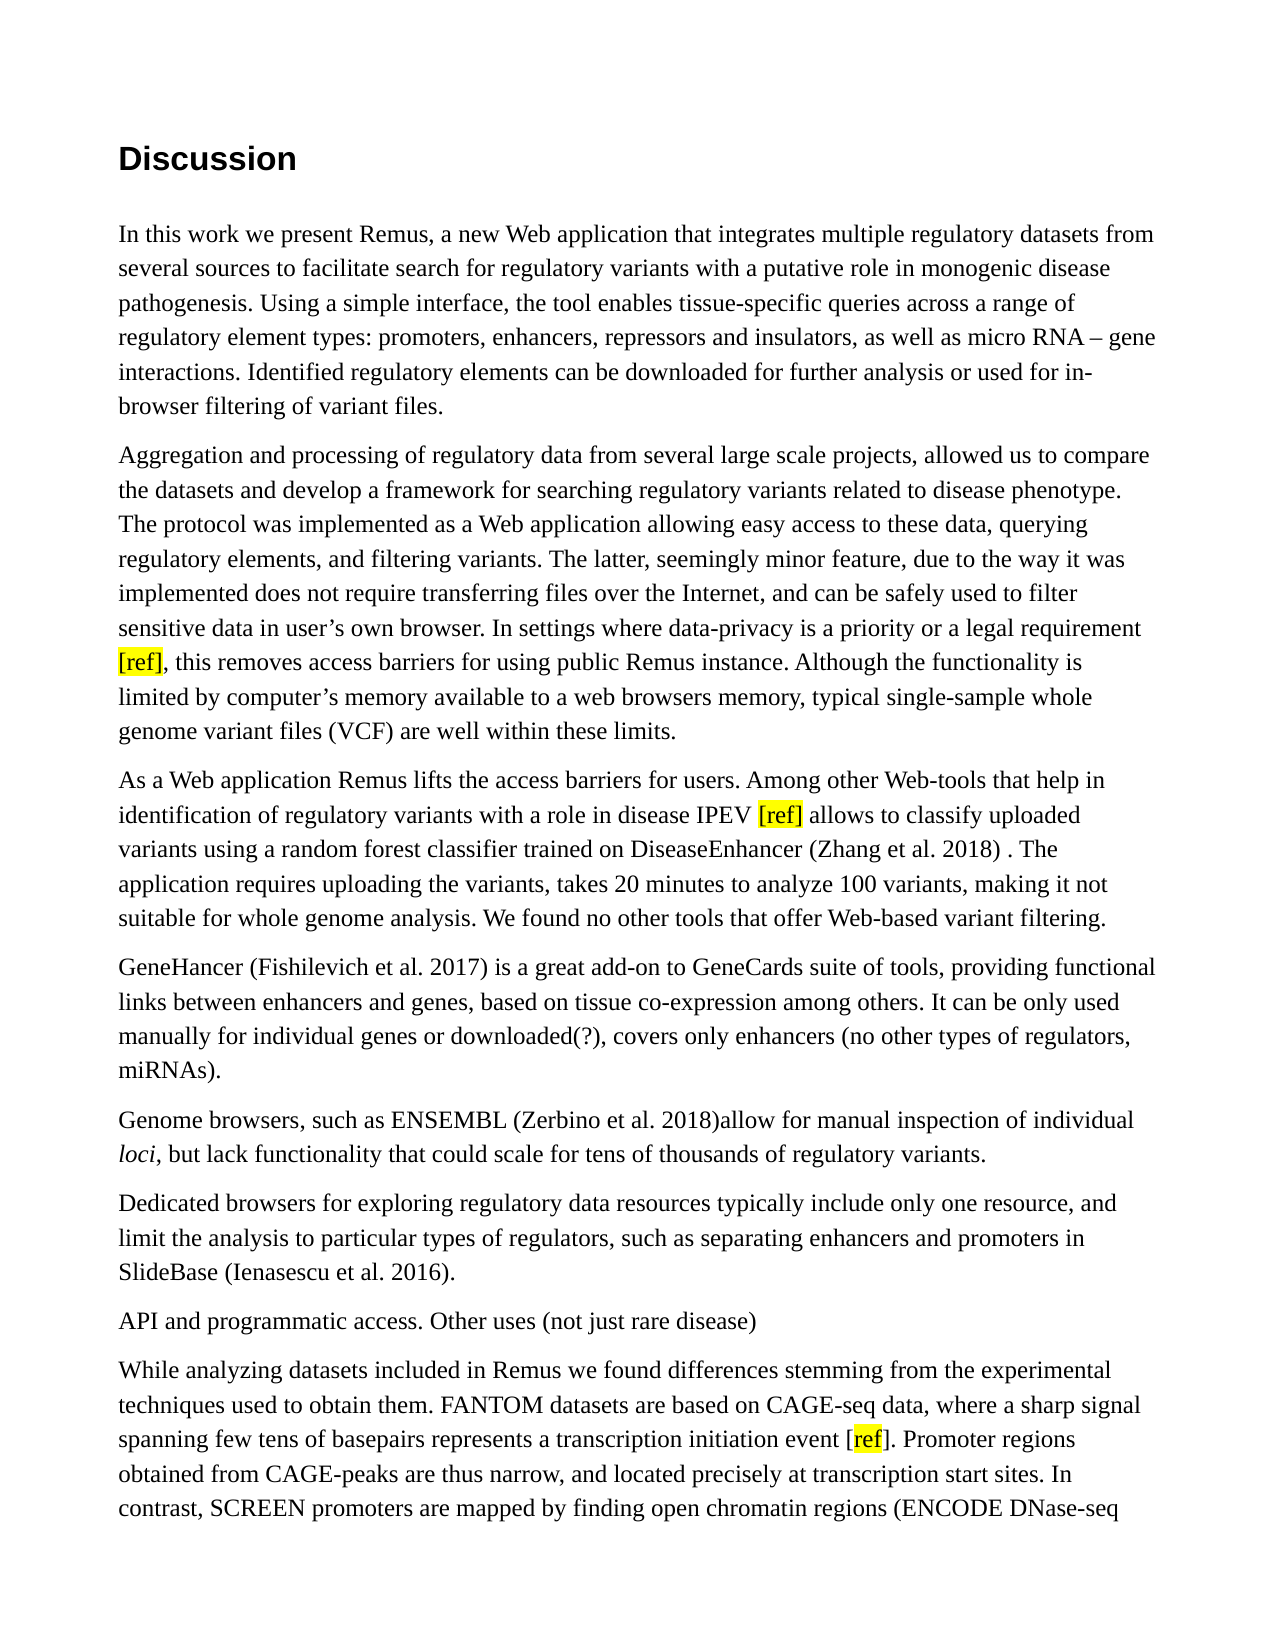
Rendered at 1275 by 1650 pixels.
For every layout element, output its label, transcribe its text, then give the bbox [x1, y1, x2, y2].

text API and programmatic access. Other uses (not just rare disease) [118, 1306, 1157, 1335]
text Genome browsers, such as ENSEMBL (Zerbino et al. 2018)allow for manual inspection of individual loci, but lack functionality that could scale for tens of thousands of regulatory variants. [118, 1105, 1157, 1168]
text As a Web application Remus lifts the access barriers for users. Among other Web-tools that help in identification of regulatory variants with a role in disease IPEV [ref] allows to classify uploaded variants using a random forest classifier trained on DiseaseEnhancer (Zhang et al. 2018)⁠ . The application requires uploading the variants, takes 20 minutes to analyze 100 variants, making it not suitable for whole genome analysis. We found no other tools that offer Web-based variant filtering. [118, 765, 1157, 932]
subtitle Discussion [118, 139, 1157, 178]
text GeneHancer (Fishilevich et al. 2017)⁠ is a great add-on to GeneCards suite of tools, providing functional links between enhancers and genes, based on tissue co-expression among others. It can be only used manually for individual genes or downloaded(?), covers only enhancers (no other types of regulators, miRNAs). [118, 952, 1157, 1084]
text Aggregation and processing of regulatory data from several large scale projects, allowed us to compare the datasets and develop a framework for searching regulatory variants related to disease phenotype. The protocol was implemented as a Web application allowing easy access to these data, querying regulatory elements, and filtering variants. The latter, seemingly minor feature, due to the way it was implemented does not require transferring files over the Internet, and can be safely used to filter sensitive data in user’s own browser. In settings where data-privacy is a priority or a legal requirement [ref], this removes access barriers for using public Remus instance. Although the functionality is limited by computer’s memory available to a web browsers memory, typical single-sample whole genome variant files (VCF) are well within these limits. [118, 440, 1157, 745]
text Dedicated browsers for exploring regulatory data resources typically include only one resource, and limit the analysis to particular types of regulators, such as separating enhancers and promoters in SlideBase (Ienasescu et al. 2016).⁠ [118, 1188, 1157, 1286]
text In this work we present Remus, a new Web application that integrates multiple regulatory datasets from several sources to facilitate search for regulatory variants with a putative role in monogenic disease pathogenesis. Using a simple interface, the tool enables tissue-specific queries across a range of regulatory element types: promoters, enhancers, repressors and insulators, as well as micro RNA – gene interactions. Identified regulatory elements can be downloaded for further analysis or used for in-browser filtering of variant files. [118, 219, 1157, 420]
text While analyzing datasets included in Remus we found differences stemming from the experimental techniques used to obtain them. FANTOM datasets are based on CAGE-seq data, where a sharp signal spanning few tens of basepairs represents a transcription initiation event [ref]. Promoter regions obtained from CAGE-peaks are thus narrow, and located precisely at transcription start sites. In contrast, SCREEN promoters are mapped by finding open chromatin regions (ENCODE DNase-seq [118, 1355, 1157, 1522]
